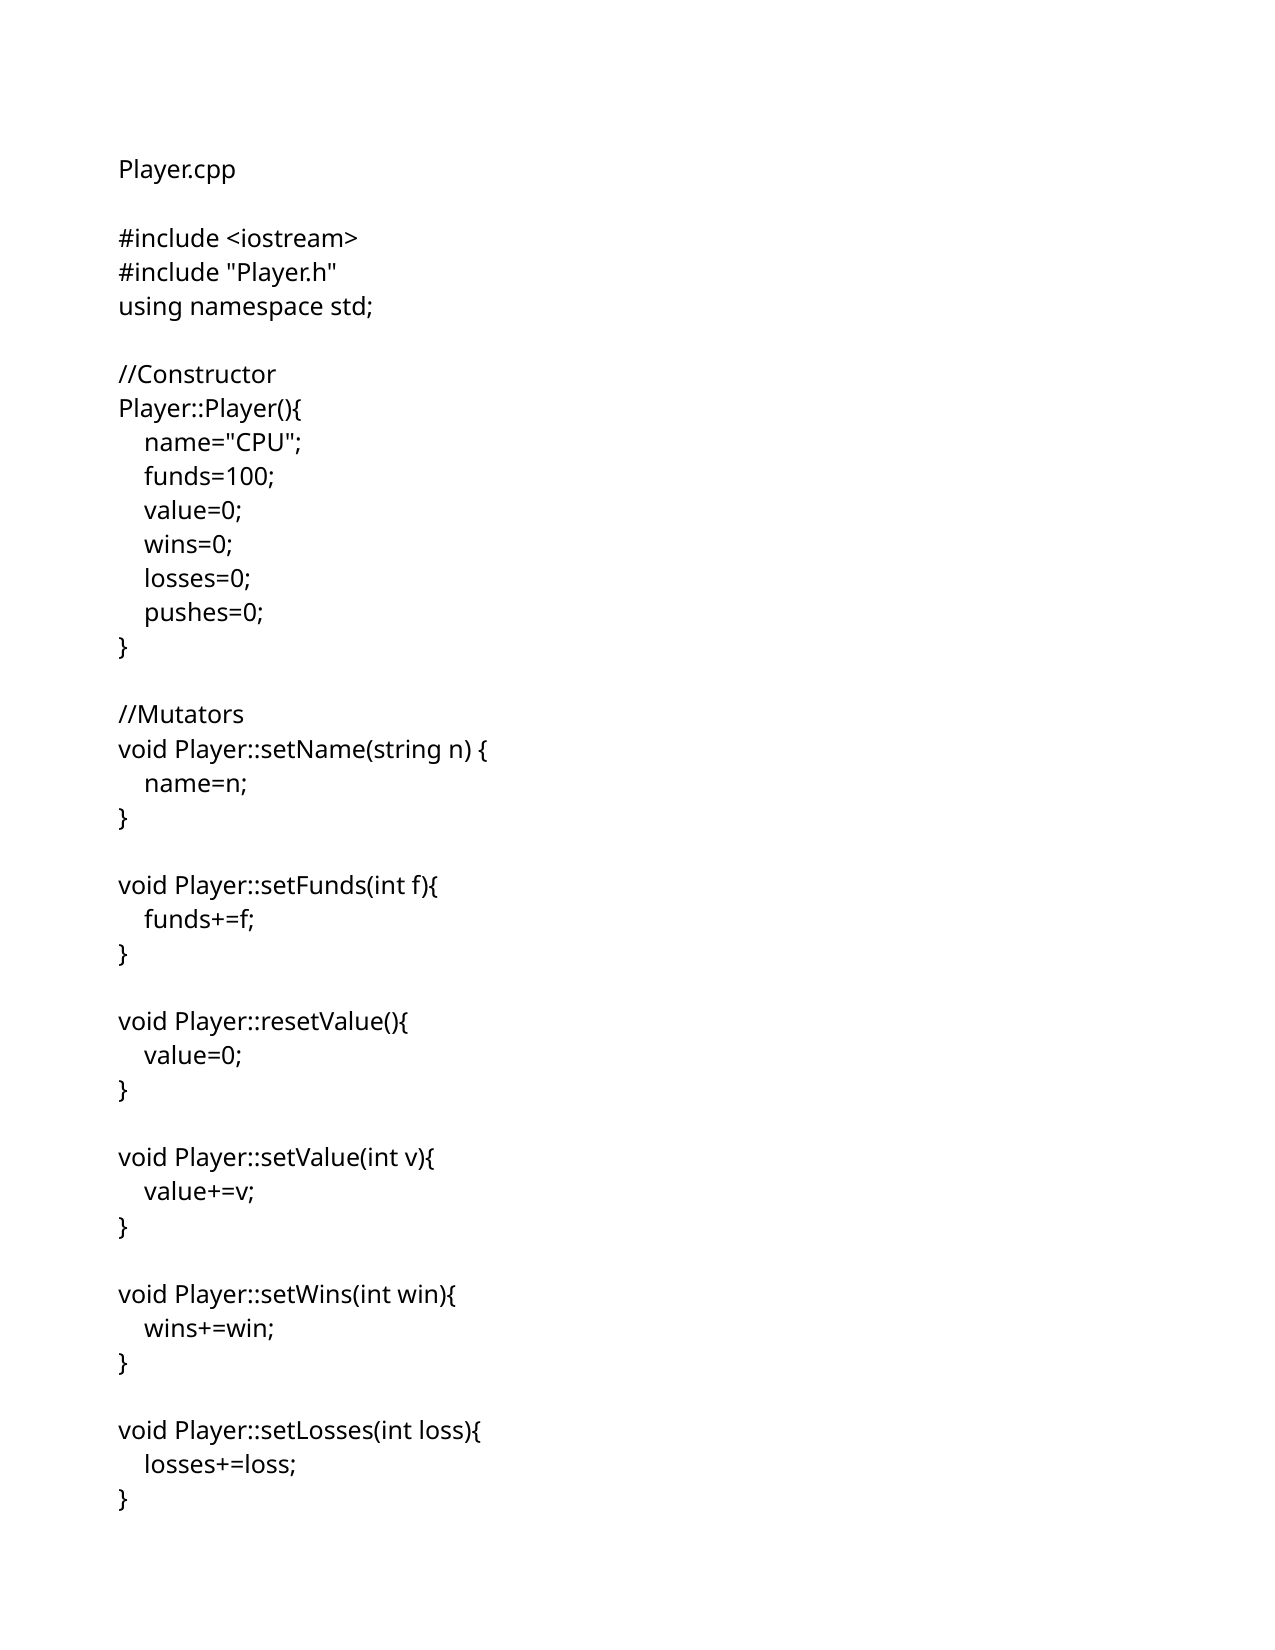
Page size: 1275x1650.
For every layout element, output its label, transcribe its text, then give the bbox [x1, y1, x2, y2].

text void Player::setFunds(int f){ [118, 867, 1157, 902]
text funds=100; [118, 459, 1157, 493]
text } [118, 936, 1157, 970]
text #include <iostream> [118, 220, 1157, 254]
text } [118, 1344, 1157, 1378]
text wins+=win; [118, 1310, 1157, 1344]
text value+=v; [118, 1174, 1157, 1208]
text Player.cpp [118, 152, 1157, 186]
text name=n; [118, 765, 1157, 799]
text value=0; [118, 1038, 1157, 1072]
text void Player::setValue(int v){ [118, 1140, 1157, 1174]
text } [118, 1481, 1157, 1515]
text void Player::setWins(int win){ [118, 1276, 1157, 1310]
text } [118, 1072, 1157, 1106]
text pushes=0; [118, 595, 1157, 629]
text funds+=f; [118, 902, 1157, 936]
text } [118, 629, 1157, 663]
text losses+=loss; [118, 1447, 1157, 1481]
text } [118, 1208, 1157, 1242]
text value=0; [118, 493, 1157, 527]
text void Player::resetValue(){ [118, 1004, 1157, 1038]
text name="CPU"; [118, 425, 1157, 459]
text void Player::setName(string n) { [118, 731, 1157, 765]
text using namespace std; [118, 288, 1157, 322]
text //Constructor [118, 357, 1157, 391]
text #include "Player.h" [118, 254, 1157, 288]
text losses=0; [118, 561, 1157, 595]
text //Mutators [118, 697, 1157, 731]
text } [118, 799, 1157, 833]
text wins=0; [118, 527, 1157, 561]
text Player::Player(){ [118, 391, 1157, 425]
text void Player::setLosses(int loss){ [118, 1412, 1157, 1447]
